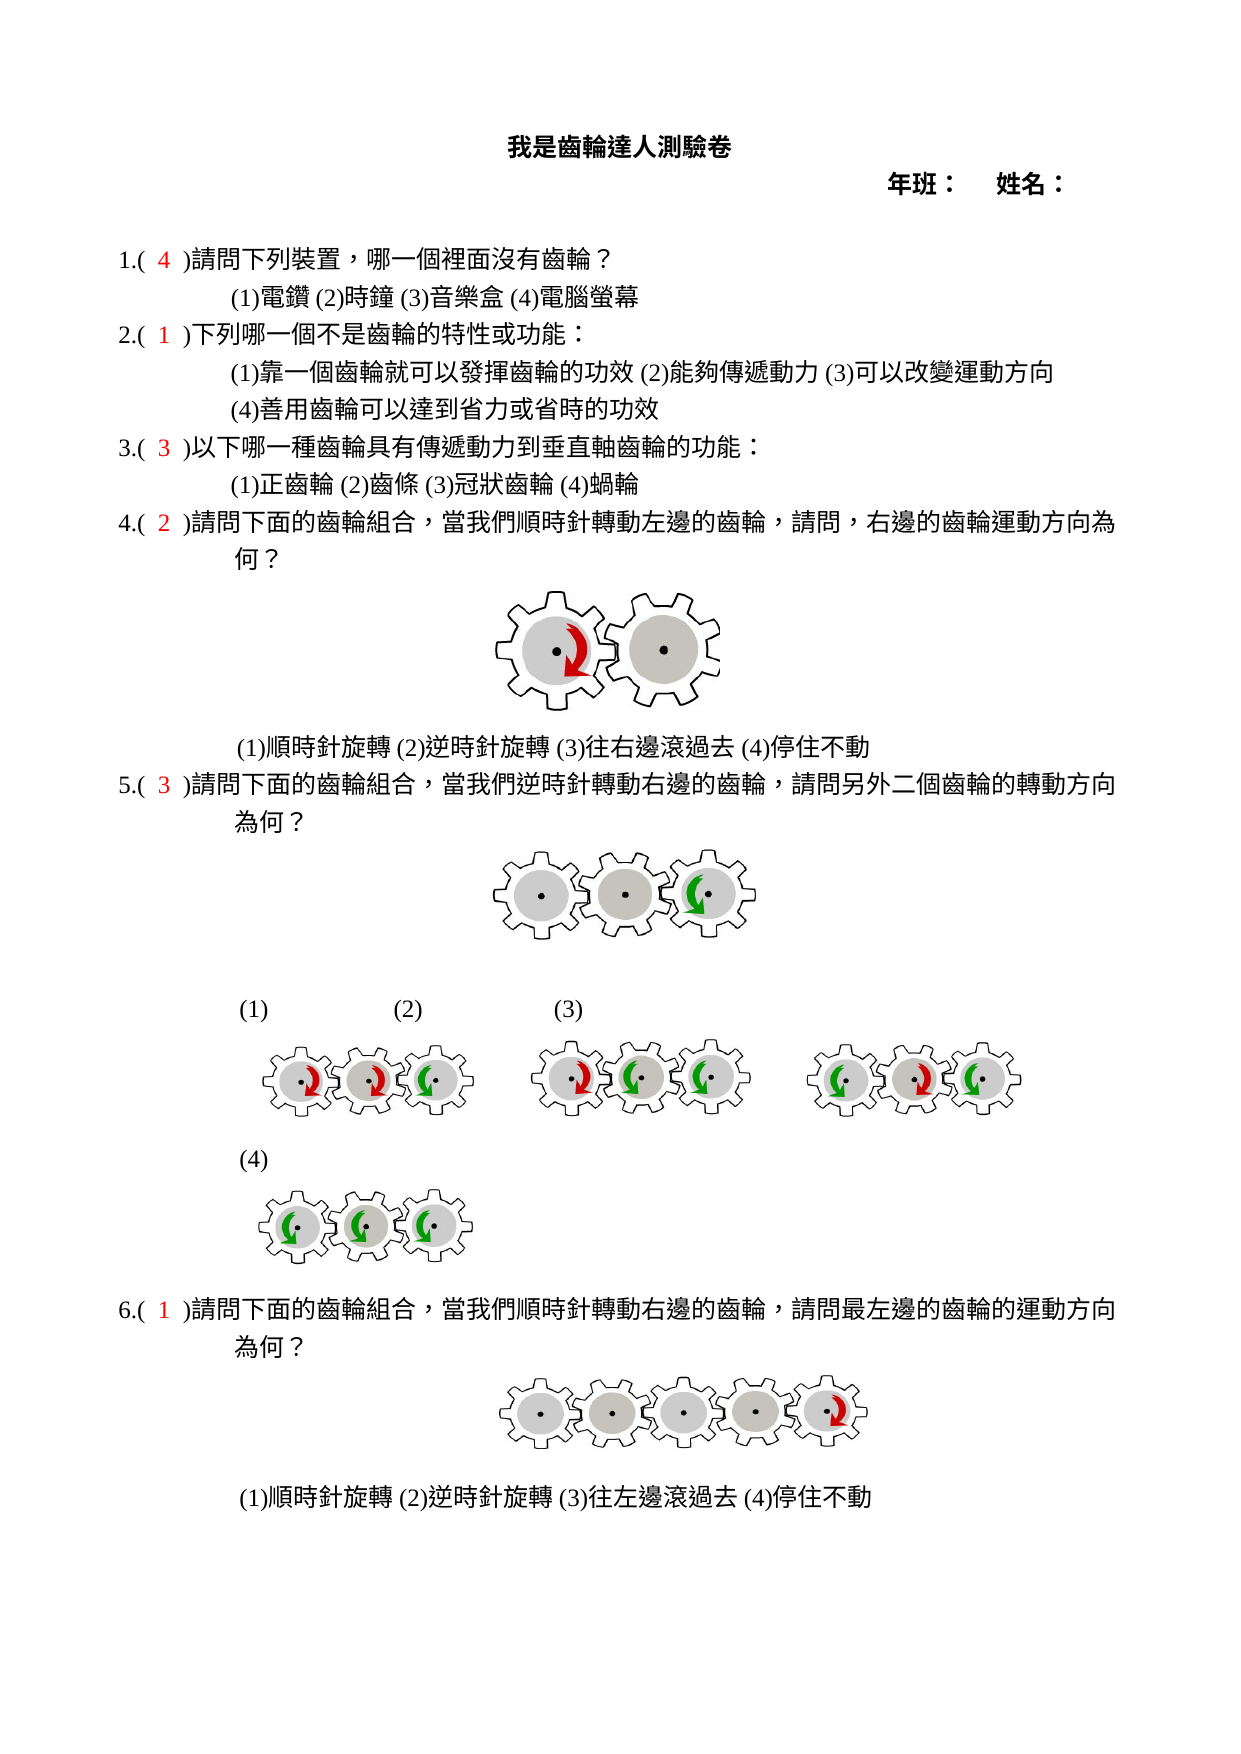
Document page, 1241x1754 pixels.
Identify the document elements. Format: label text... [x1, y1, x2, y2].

text 4.( 2 )請問下面的齒輪組合，當我們順時針轉動左邊的齒輪，請問，右邊的齒輪運動方向為何？ [118, 502, 1122, 577]
text (1)靠一個齒輪就可以發揮齒輪的功效 (2)能夠傳遞動力 (3)可以改變運動方向 [230, 352, 1122, 389]
text 5.( 3 )請問下面的齒輪組合，當我們逆時針轉動右邊的齒輪，請問另外二個齒輪的轉動方向為何？ [118, 764, 1122, 839]
picture [255, 1186, 474, 1267]
text 3.( 3 )以下哪一種齒輪具有傳遞動力到垂直軸齒輪的功能： [118, 427, 1122, 464]
text 我是齒輪達人測驗卷 [118, 127, 1122, 164]
text 6.( 1 )請問下面的齒輪組合，當我們順時針轉動右邊的齒輪，請問最左邊的齒輪的運動方向為何？ [118, 1289, 1122, 1364]
picture [491, 848, 758, 940]
text (4) [118, 1139, 1122, 1177]
picture [526, 1036, 753, 1118]
picture [491, 1373, 870, 1449]
text (1)電鑽 (2)時鐘 (3)音樂盒 (4)電腦螢幕 [118, 277, 1122, 314]
text 1.( 4 )請問下列裝置，哪一個裡面沒有齒輪？ [118, 239, 1122, 277]
text (1)順時針旋轉 (2)逆時針旋轉 (3)往左邊滾過去 (4)停住不動 [118, 1477, 1122, 1514]
text 2.( 1 )下列哪一個不是齒輪的特性或功能： [118, 314, 1122, 352]
picture [255, 1044, 475, 1118]
text (4)善用齒輪可以達到省力或省時的功效 [230, 389, 1122, 427]
text (1)順時針旋轉 (2)逆時針旋轉 (3)往右邊滾過去 (4)停住不動 [230, 727, 1122, 764]
text (1) (2) (3) [118, 989, 1122, 1027]
picture [804, 1036, 1023, 1118]
text (1)正齒輪 (2)齒條 (3)冠狀齒輪 (4)蝸輪 [230, 464, 1122, 502]
picture [491, 586, 720, 713]
text 年班： 姓名： [118, 164, 1122, 202]
